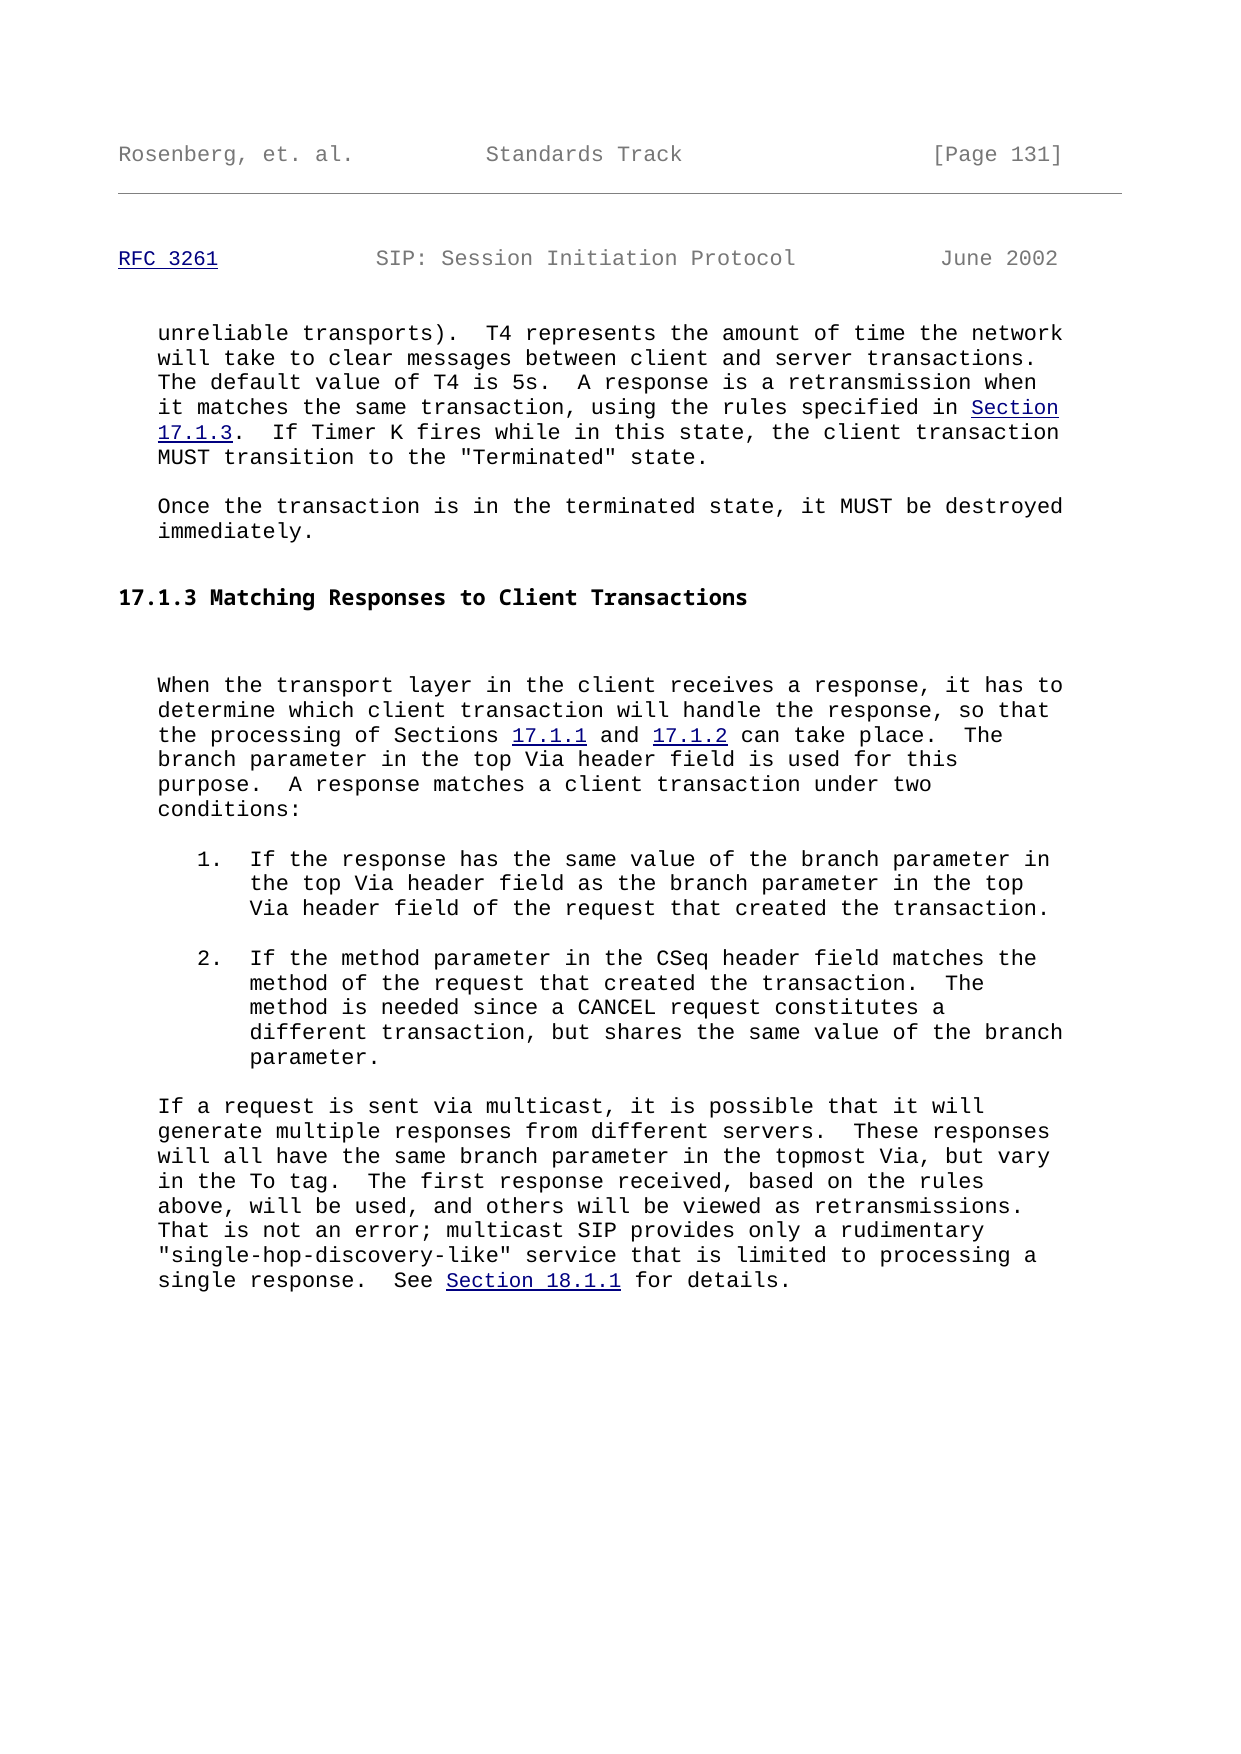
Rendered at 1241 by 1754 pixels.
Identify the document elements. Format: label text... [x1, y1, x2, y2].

text immediately. [118, 520, 1122, 545]
text 2. If the method parameter in the CSeq header field matches the [118, 947, 1122, 972]
text will all have the same branch parameter in the topmost Via, but vary [118, 1145, 1122, 1170]
text 17.1.3. If Timer K fires while in this state, the client transaction [118, 421, 1122, 446]
text Via header field of the request that created the transaction. [118, 897, 1122, 922]
text single response. See Section 18.1.1 for details. [118, 1269, 1122, 1294]
text "single-hop-discovery-like" service that is limited to processing a [118, 1244, 1122, 1269]
text generate multiple responses from different servers. These responses [118, 1120, 1122, 1145]
text 1. If the response has the same value of the branch parameter in [118, 848, 1122, 872]
text it matches the same transaction, using the rules specified in Section [118, 396, 1122, 421]
text determine which client transaction will handle the response, so that [118, 699, 1122, 724]
text 17.1.3 Matching Responses to Client Transactions [118, 582, 1122, 612]
text in the To tag. The first response received, based on the rules [118, 1170, 1122, 1195]
text Once the transaction is in the terminated state, it MUST be destroyed [118, 495, 1122, 520]
text conditions: [118, 798, 1122, 823]
text will take to clear messages between client and server transactions. [118, 347, 1122, 371]
text purpose. A response matches a client transaction under two [118, 773, 1122, 798]
text When the transport layer in the client receives a response, it has to [118, 674, 1122, 699]
text If a request is sent via multicast, it is possible that it will [118, 1096, 1122, 1120]
text Rosenberg, et. al. Standards Track [Page 131] [118, 143, 1122, 168]
text The default value of T4 is 5s. A response is a retransmission when [118, 371, 1122, 396]
text MUST transition to the "Terminated" state. [118, 446, 1122, 471]
text above, will be used, and others will be viewed as retransmissions. [118, 1195, 1122, 1219]
text different transaction, but shares the same value of the branch [118, 1021, 1122, 1046]
text That is not an error; multicast SIP provides only a rudimentary [118, 1219, 1122, 1244]
text branch parameter in the top Via header field is used for this [118, 748, 1122, 773]
text the top Via header field as the branch parameter in the top [118, 872, 1122, 897]
text RFC 3261 SIP: Session Initiation Protocol June 2002 [118, 247, 1122, 272]
text unreliable transports). T4 represents the amount of time the network [118, 322, 1122, 347]
text the processing of Sections 17.1.1 and 17.1.2 can take place. The [118, 724, 1122, 748]
text method of the request that created the transaction. The [118, 972, 1122, 996]
text method is needed since a CANCEL request constitutes a [118, 996, 1122, 1021]
text parameter. [118, 1046, 1122, 1071]
